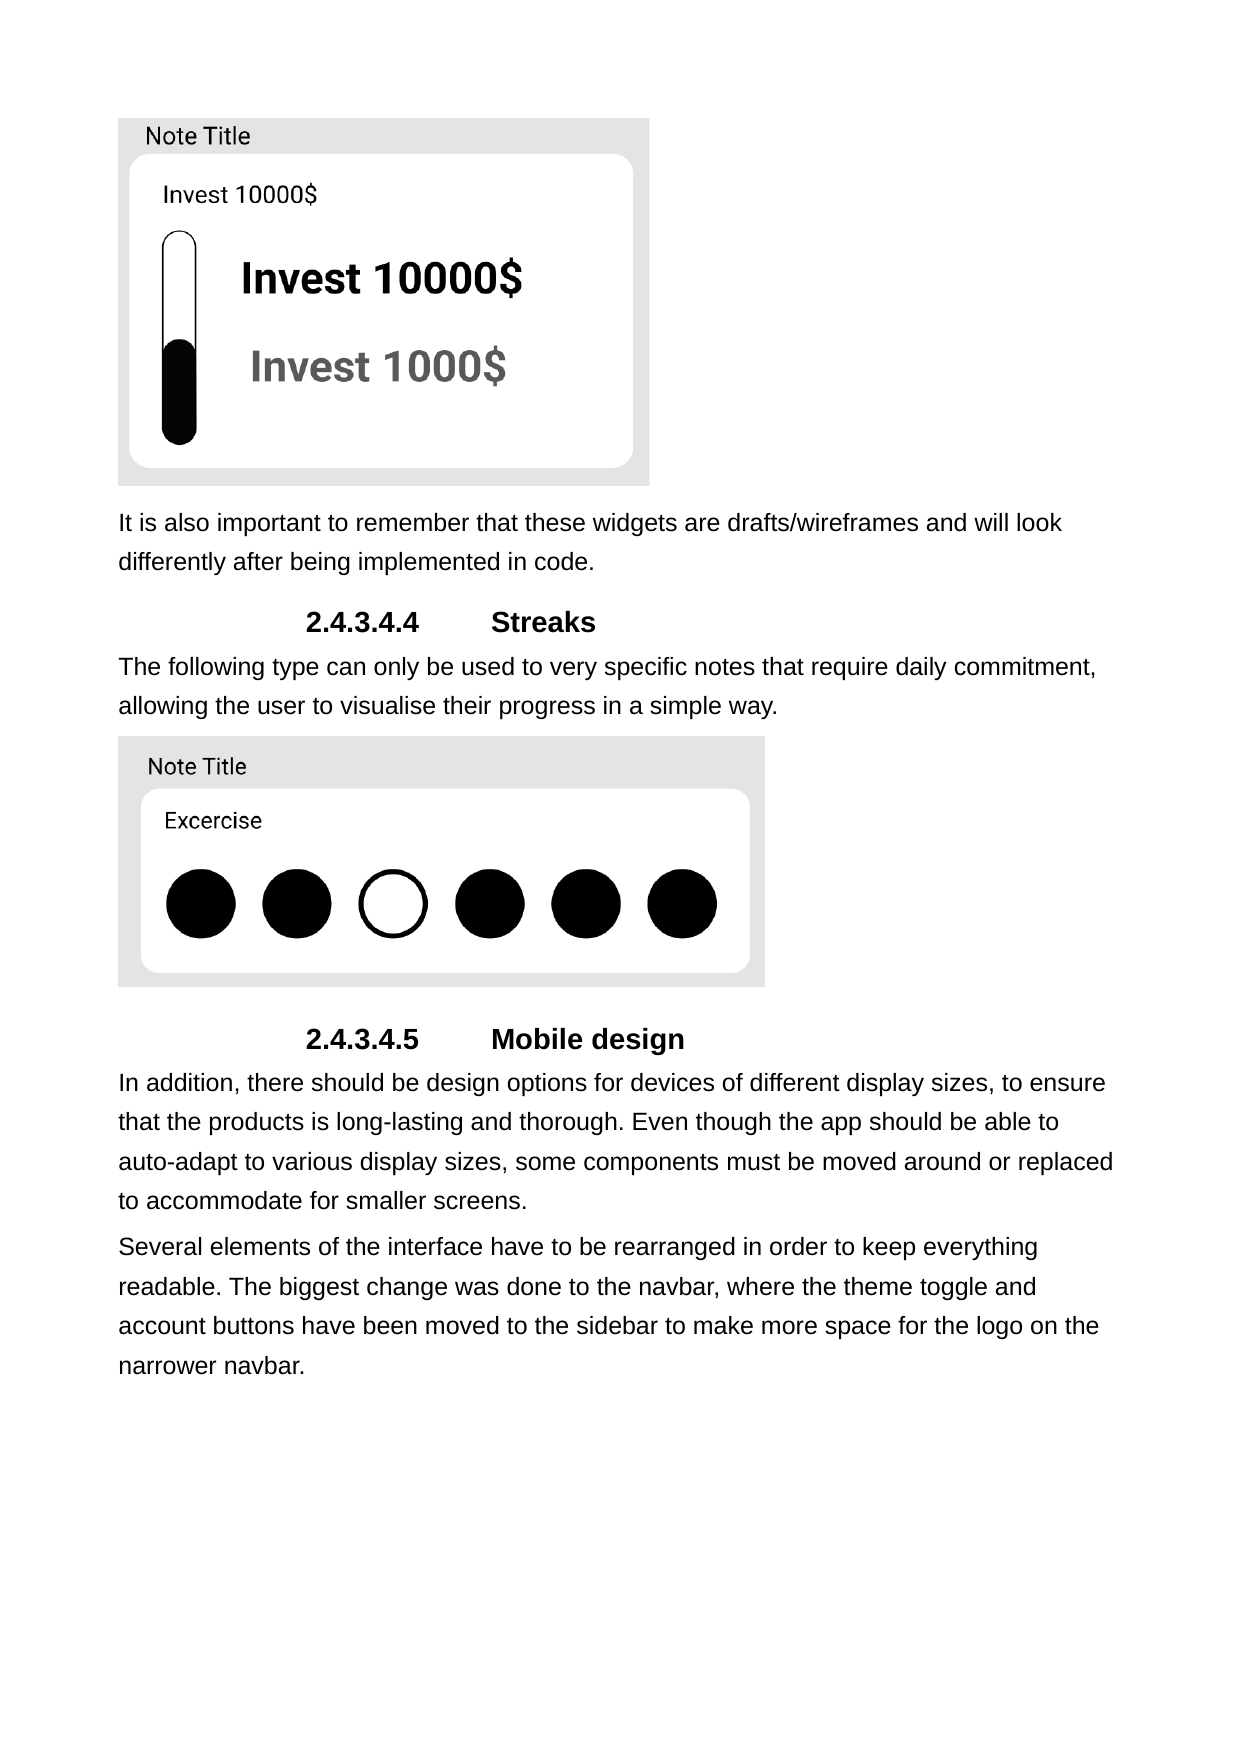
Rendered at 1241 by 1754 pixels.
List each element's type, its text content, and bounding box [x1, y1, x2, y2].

list In addition, there should be design options for devices of different display sizes, to ensure that the products is long-lasting and thorough. Even though the app should be able to auto-adapt to various display sizes, some components must be moved around or replaced to accommodate for smaller screens. [118, 1068, 1122, 1215]
picture [118, 118, 650, 486]
list Several elements of the interface have to be rearranged in order to keep everything readable. The biggest change was done to the navbar, where the theme toggle and account buttons have been moved to the sidebar to make more space for the logo on the narrower navbar. [118, 1232, 1122, 1380]
list It is also important to remember that these widgets are drafts/wireframes and will look differently after being implemented in code. [118, 508, 1122, 576]
list The following type can only be used to very specific notes that require daily commitment, allowing the user to visualise their progress in a simple way. [118, 651, 1122, 720]
picture [118, 736, 765, 987]
subtitle Streaks [306, 606, 1122, 639]
subtitle Mobile design [306, 1022, 1122, 1055]
